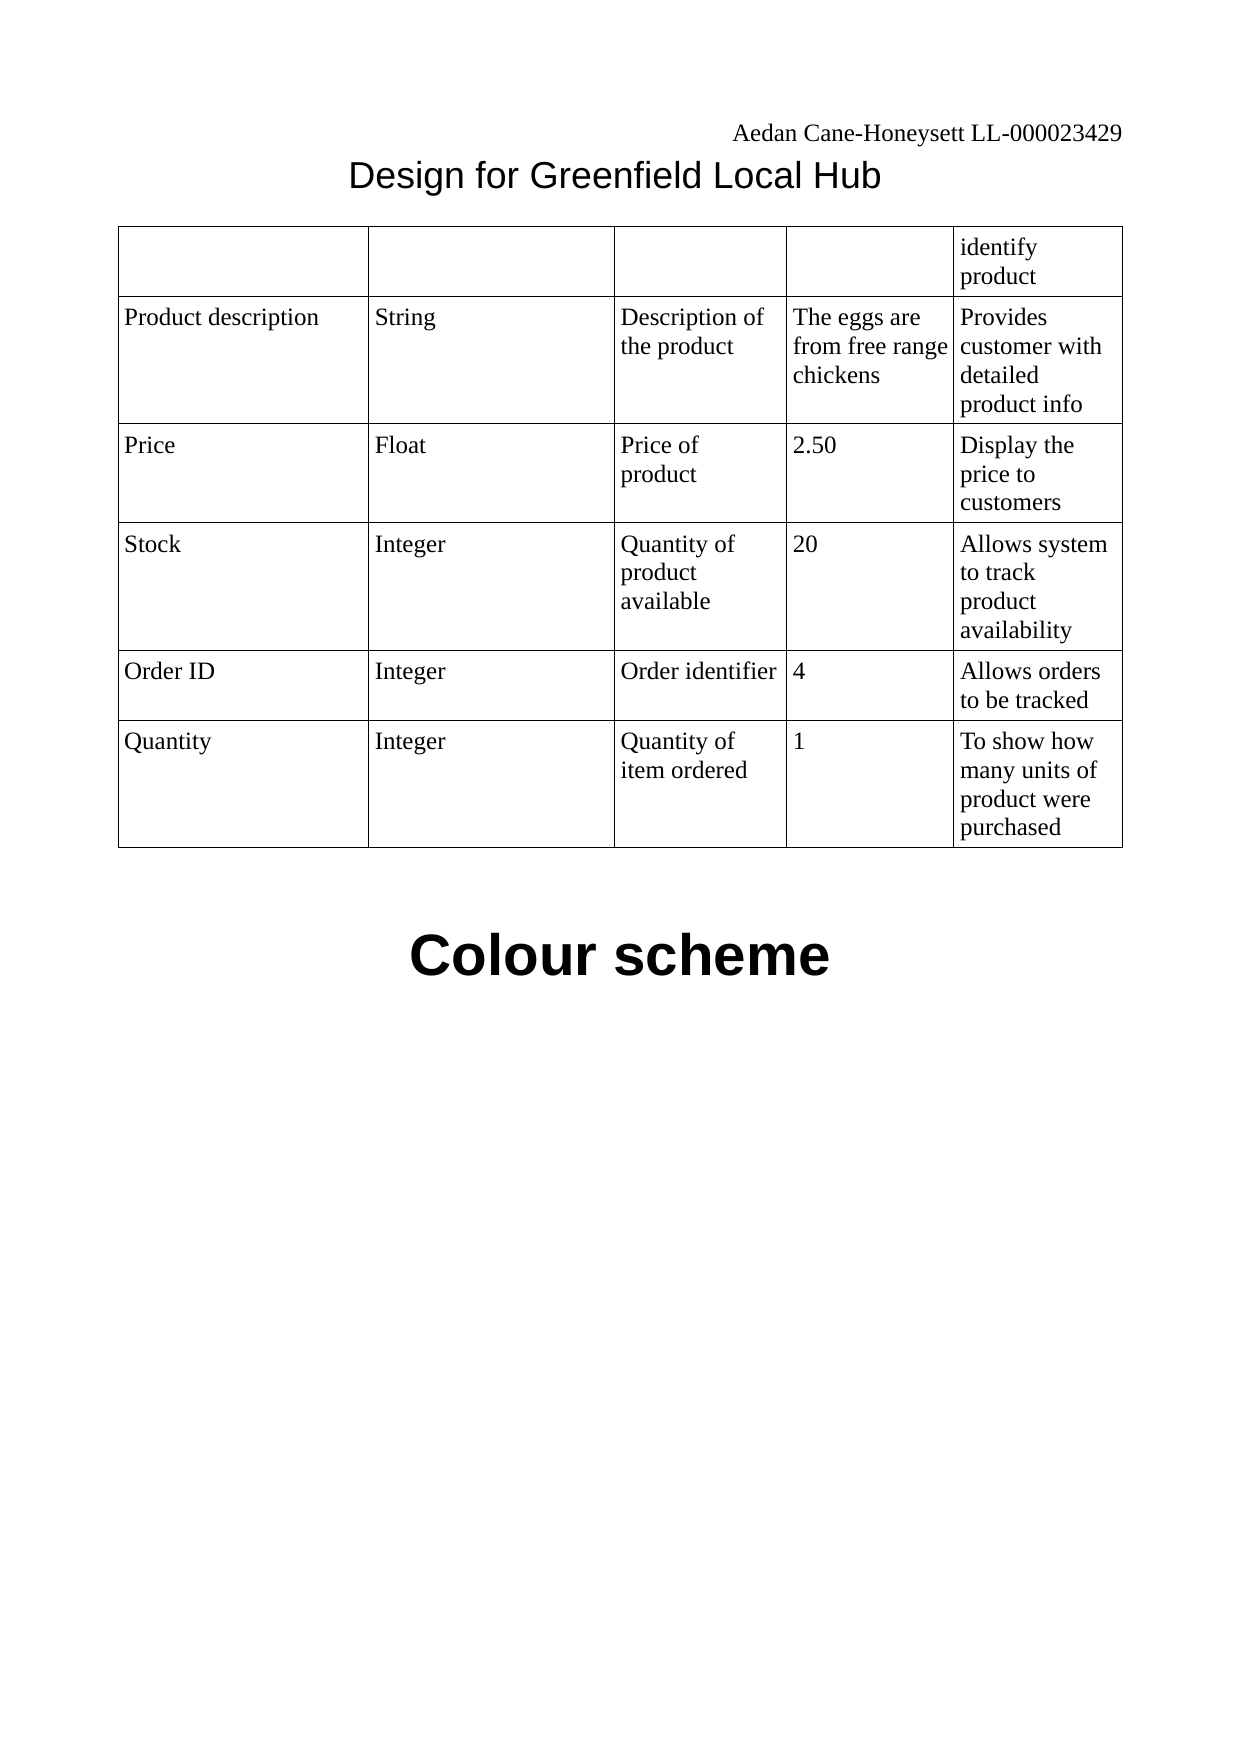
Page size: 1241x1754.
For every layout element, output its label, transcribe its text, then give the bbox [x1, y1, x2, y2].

table_cell Price [119, 424, 368, 522]
table_cell identify product [954, 227, 1122, 296]
table_cell To show how many units of product were purchased [954, 721, 1122, 847]
table_cell Quantity of item ordered [615, 721, 786, 847]
table_cell Product description [119, 297, 368, 423]
table_cell [787, 227, 953, 296]
table_cell Integer [369, 523, 614, 649]
title Colour scheme [118, 921, 1122, 988]
table_cell Integer [369, 651, 614, 719]
table_cell Float [369, 424, 614, 522]
table_cell Allows orders to be tracked [954, 651, 1122, 719]
table_cell 1 [787, 721, 953, 847]
table_cell Description of the product [615, 297, 786, 423]
table_cell Stock [119, 523, 368, 649]
table_cell [119, 227, 368, 296]
table_cell The eggs are from free range chickens [787, 297, 953, 423]
table_cell Provides customer with detailed product info [954, 297, 1122, 423]
table_cell 2.50 [787, 424, 953, 522]
table_cell Display the price to customers [954, 424, 1122, 522]
table_cell Price of product [615, 424, 786, 522]
table_cell [615, 227, 786, 296]
table_cell Quantity of product available [615, 523, 786, 649]
table_cell Order ID [119, 651, 368, 719]
table_cell 20 [787, 523, 953, 649]
table_cell Integer [369, 721, 614, 847]
table_cell Quantity [119, 721, 368, 847]
table_cell Order identifier [615, 651, 786, 719]
table_cell String [369, 297, 614, 423]
table_cell Allows system to track product availability [954, 523, 1122, 649]
table_cell [369, 227, 614, 296]
table_cell 4 [787, 651, 953, 719]
